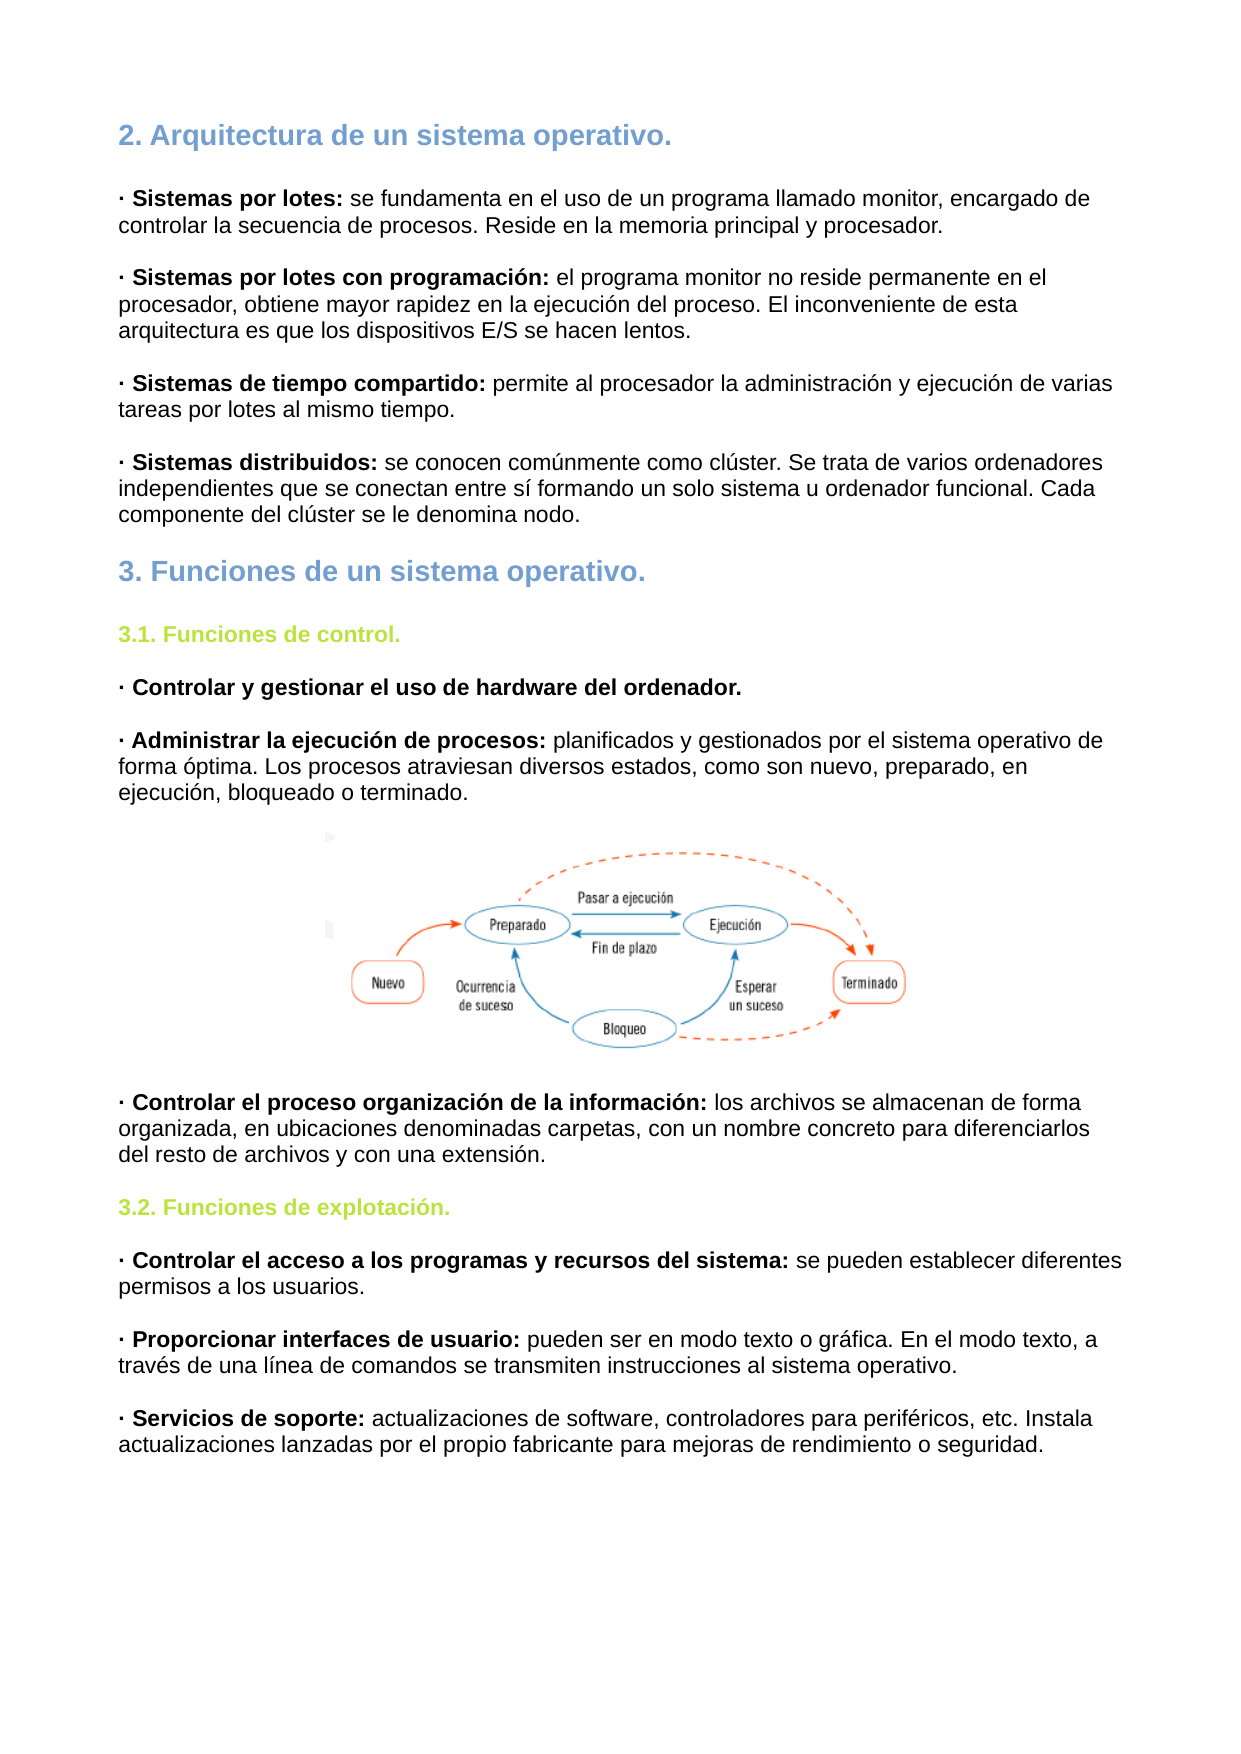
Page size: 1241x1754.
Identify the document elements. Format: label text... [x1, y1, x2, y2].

picture [325, 832, 915, 1062]
text · Servicios de soporte: actualizaciones de software, controladores para periféricos, etc. Instala actualizaciones lanzadas por el propio fabricante para mejoras de rendimiento o seguridad. [118, 1405, 1122, 1457]
text · Sistemas de tiempo compartido: permite al procesador la administración y ejecución de varias tareas por lotes al mismo tiempo. [118, 370, 1122, 422]
text · Administrar la ejecución de procesos: planificados y gestionados por el sistema operativo de forma óptima. Los procesos atraviesan diversos estados, como son nuevo, preparado, en ejecución, bloqueado o terminado. [118, 727, 1122, 806]
text · Sistemas por lotes con programación: el programa monitor no reside permanente en el procesador, obtiene mayor rapidez en la ejecución del proceso. El inconveniente de esta arquitectura es que los dispositivos E/S se hacen lentos. [118, 264, 1122, 343]
text 3. Funciones de un sistema operativo. [118, 554, 1122, 588]
text 2. Arquitectura de un sistema operativo. [118, 118, 1122, 152]
text · Proporcionar interfaces de usuario: pueden ser en modo texto o gráfica. En el modo texto, a través de una línea de comandos se transmiten instrucciones al sistema operativo. [118, 1326, 1122, 1378]
text 3.2. Funciones de explotación. [118, 1194, 1122, 1220]
text · Sistemas por lotes: se fundamenta en el uso de un programa llamado monitor, encargado de controlar la secuencia de procesos. Reside en la memoria principal y procesador. [118, 185, 1122, 238]
text · Sistemas distribuidos: se conocen comúnmente como clúster. Se trata de varios ordenadores independientes que se conectan entre sí formando un solo sistema u ordenador funcional. Cada componente del clúster se le denomina nodo. [118, 449, 1122, 528]
text · Controlar el acceso a los programas y recursos del sistema: se pueden establecer diferentes permisos a los usuarios. [118, 1247, 1122, 1299]
text · Controlar el proceso organización de la información: los archivos se almacenan de forma organizada, en ubicaciones denominadas carpetas, con un nombre concreto para diferenciarlos del resto de archivos y con una extensión. [118, 1088, 1122, 1167]
text · Controlar y gestionar el uso de hardware del ordenador. [118, 674, 1122, 700]
text 3.1. Funciones de control. [118, 621, 1122, 648]
